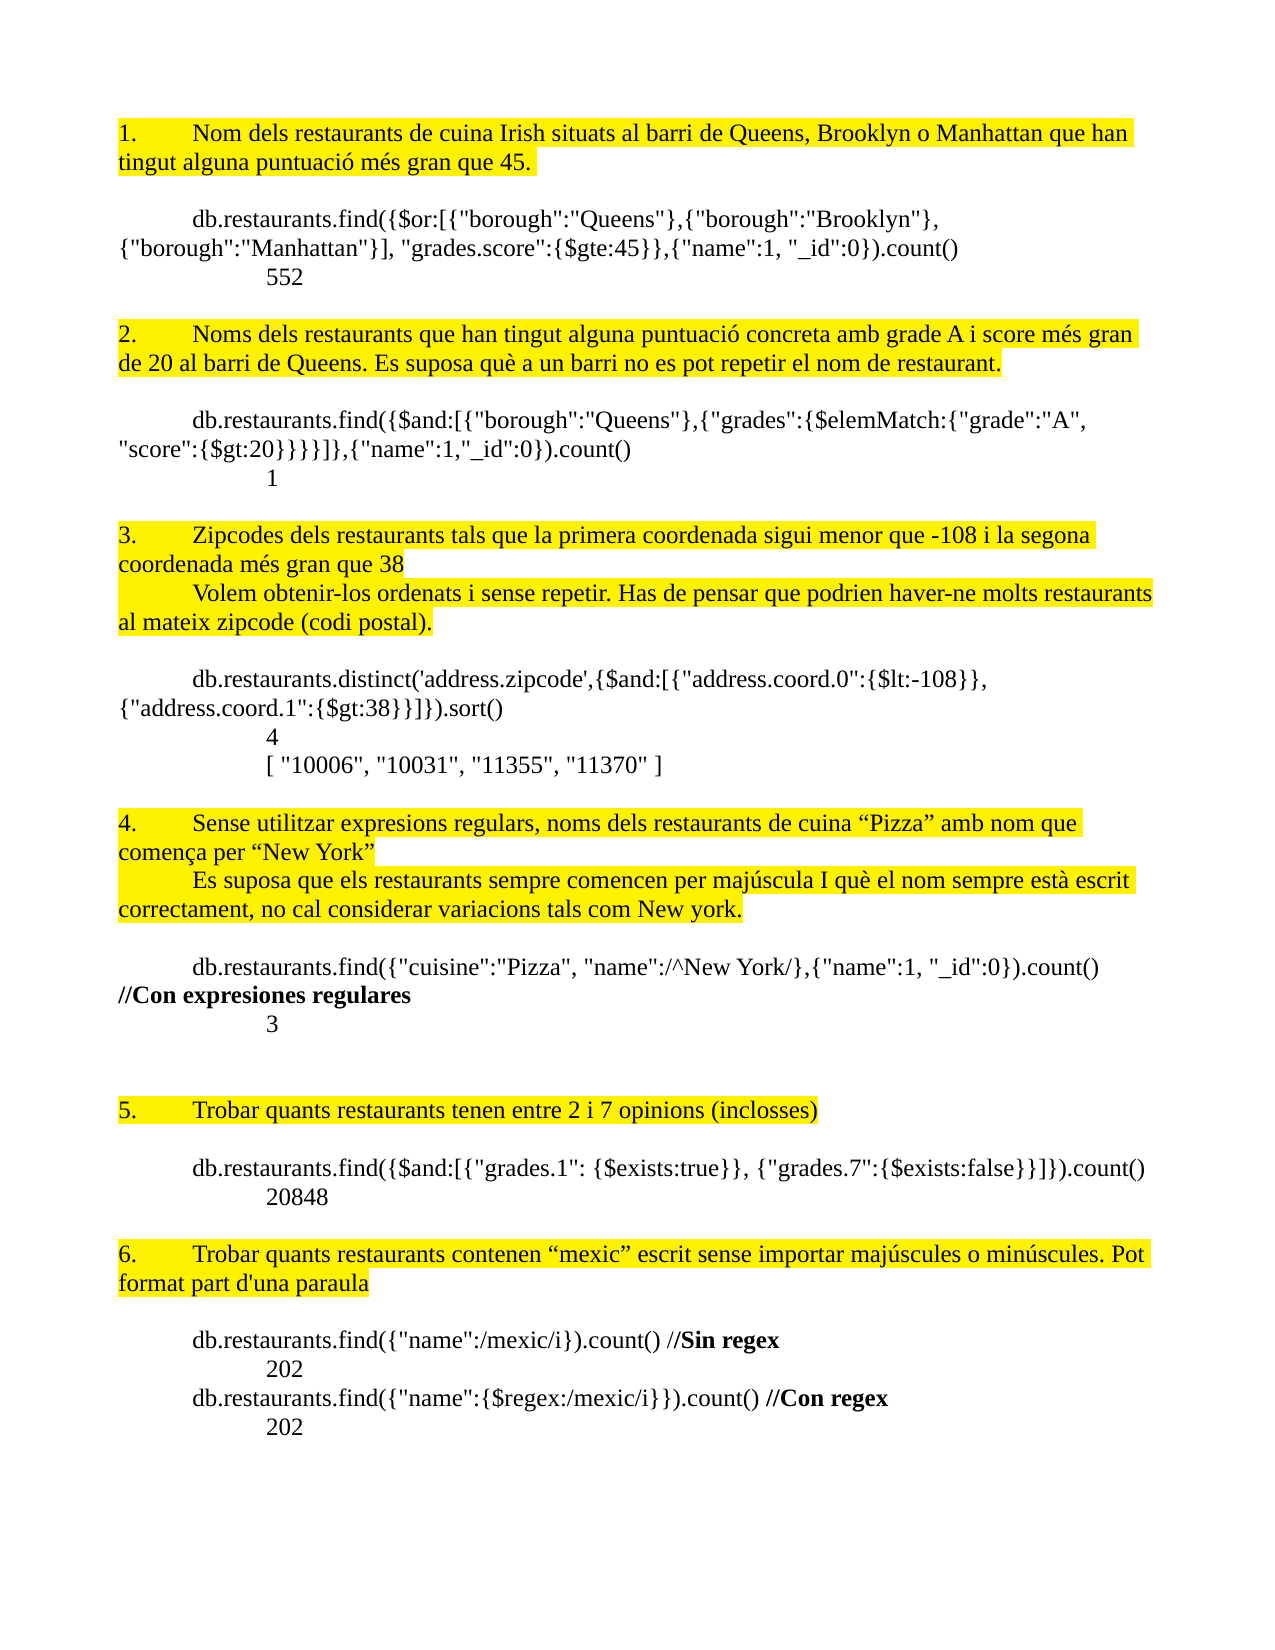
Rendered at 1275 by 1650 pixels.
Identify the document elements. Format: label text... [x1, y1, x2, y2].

text 4 [118, 722, 1157, 751]
text db.restaurants.distinct('address.zipcode',{$and:[{"address.coord.0":{$lt:-108}}, {"address.coord.1":{$gt:38}}]}).sort() [118, 664, 1157, 722]
text Es suposa que els restaurants sempre comencen per majúscula I què el nom sempre està escrit correctament, no cal considerar variacions tals com New york. [118, 866, 1157, 923]
text 202 [118, 1412, 1157, 1441]
text [ "10006", "10031", "11355", "11370" ] [118, 751, 1157, 779]
text 5. Trobar quants restaurants tenen entre 2 i 7 opinions (inclosses) [118, 1096, 1157, 1124]
text db.restaurants.find({$and:[{"borough":"Queens"},{"grades":{$elemMatch:{"grade":"A", "score":{$gt:20}}}}]},{"name":1,"_id":0}).count() [118, 406, 1157, 463]
text 552 [118, 262, 1157, 291]
text 1. Nom dels restaurants de cuina Irish situats al barri de Queens, Brooklyn o Manhattan que han tingut alguna puntuació més gran que 45. [118, 118, 1157, 176]
text db.restaurants.find({$or:[{"borough":"Queens"},{"borough":"Brooklyn"},{"borough":"Manhattan"}], "grades.score":{$gte:45}},{"name":1, "_id":0}).count() [118, 204, 1157, 262]
text db.restaurants.find({"name":{$regex:/mexic/i}}).count() //Con regex [118, 1383, 1157, 1412]
text 4. Sense utilitzar expresions regulars, noms dels restaurants de cuina “Pizza” amb nom que comença per “New York” [118, 808, 1157, 866]
text db.restaurants.find({"name":/mexic/i}).count() //Sin regex [118, 1326, 1157, 1354]
text 6. Trobar quants restaurants contenen “mexic” escrit sense importar majúscules o minúscules. Pot format part d'una paraula [118, 1239, 1157, 1297]
text db.restaurants.find({$and:[{"grades.1": {$exists:true}}, {"grades.7":{$exists:false}}]}).count() [118, 1153, 1157, 1182]
text 3. Zipcodes dels restaurants tals que la primera coordenada sigui menor que -108 i la segona coordenada més gran que 38 [118, 521, 1157, 578]
text 20848 [118, 1182, 1157, 1211]
text 2. Noms dels restaurants que han tingut alguna puntuació concreta amb grade A i score més gran de 20 al barri de Queens. Es suposa què a un barri no es pot repetir el nom de restaurant. [118, 319, 1157, 377]
text 3 [118, 1009, 1157, 1038]
text Volem obtenir-los ordenats i sense repetir. Has de pensar que podrien haver-ne molts restaurants al mateix zipcode (codi postal). [118, 578, 1157, 636]
text 1 [118, 463, 1157, 492]
text 202 [118, 1354, 1157, 1383]
text db.restaurants.find({"cuisine":"Pizza", "name":/^New York/},{"name":1, "_id":0}).count() //Con expresiones regulares [118, 952, 1157, 1009]
